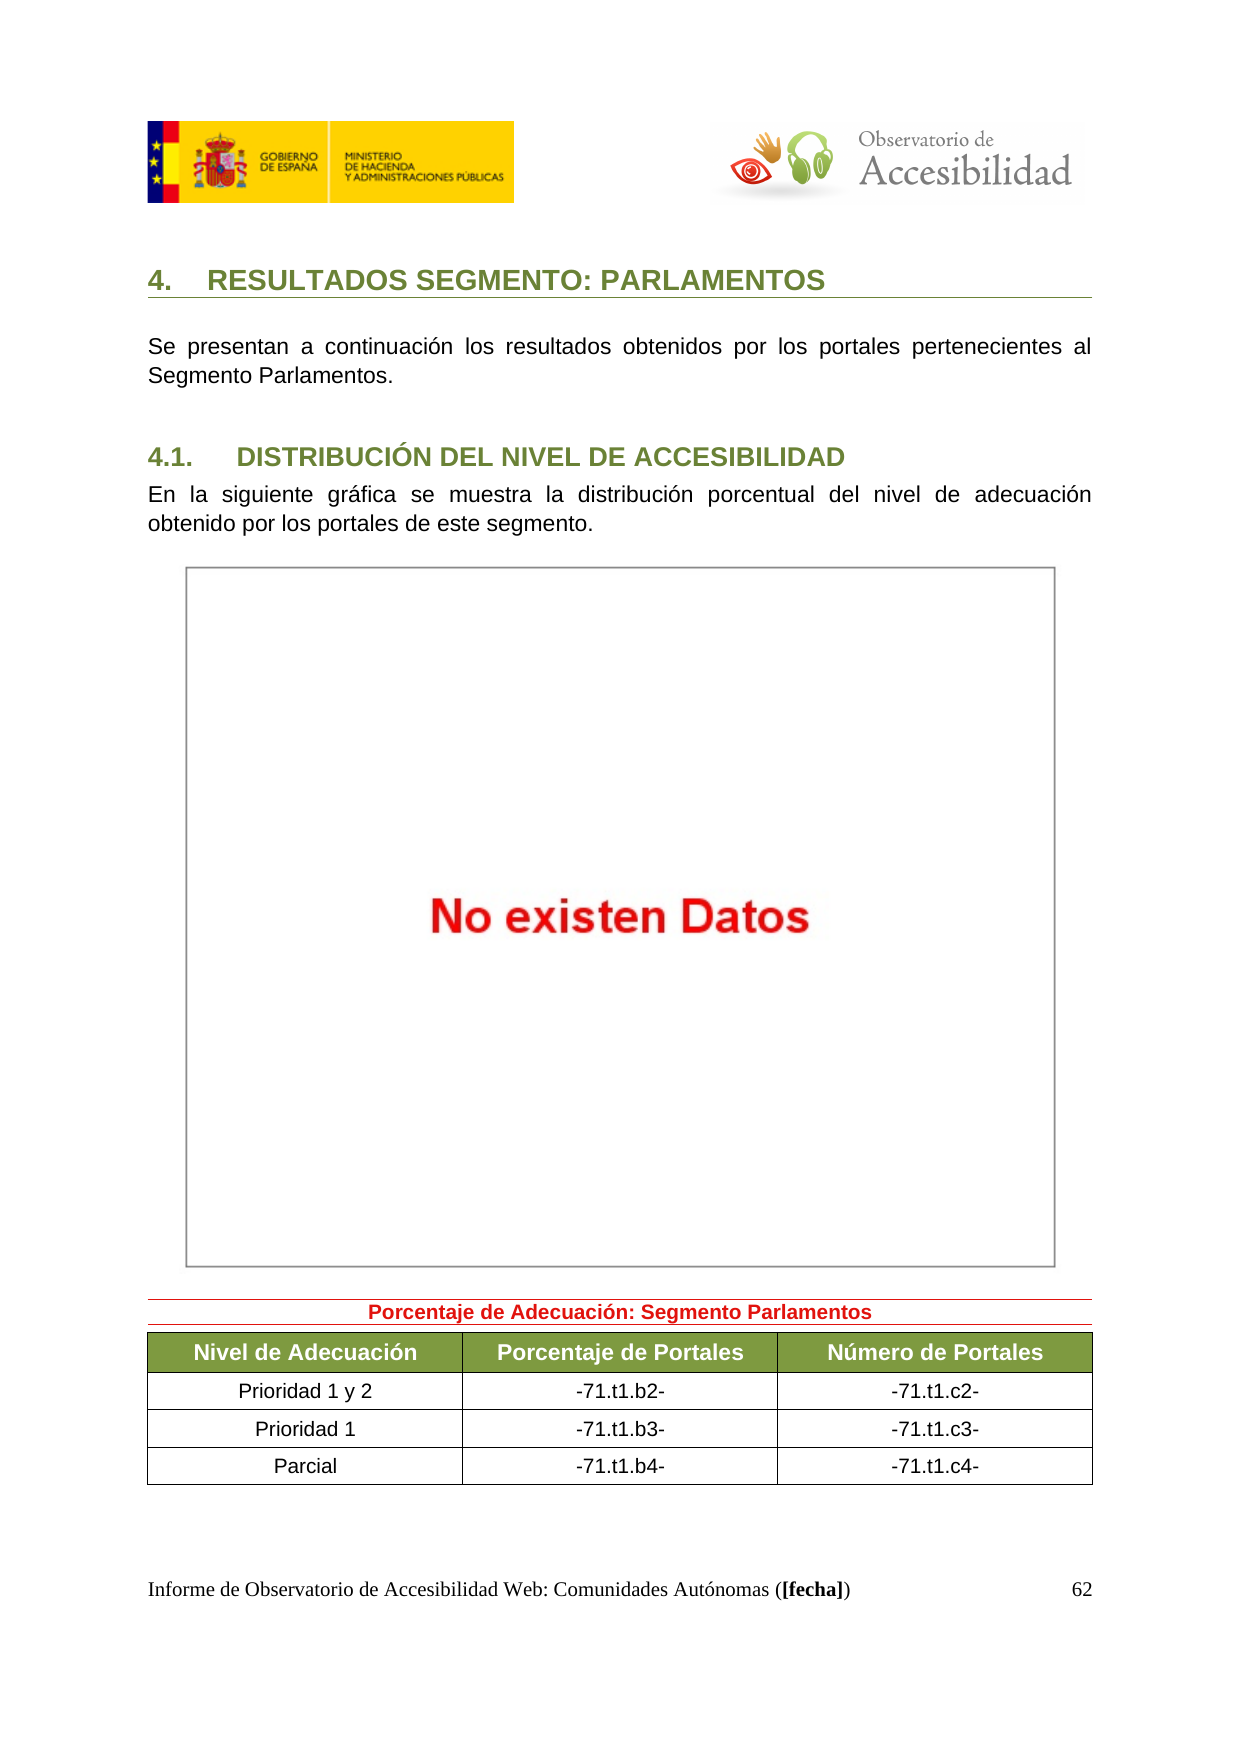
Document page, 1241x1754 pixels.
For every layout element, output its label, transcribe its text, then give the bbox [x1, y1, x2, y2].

picture [710, 122, 1086, 205]
list Resultados Segmento: Parlamentos [148, 263, 1092, 297]
table_header Nivel de Adecuación [148, 1333, 462, 1372]
list Distribución del nivel de accesibilidad [148, 441, 1092, 472]
table_cell -71.t1.c2- [778, 1373, 1092, 1409]
table_cell Prioridad 1 [148, 1410, 462, 1447]
table_cell -71.t1.c4- [778, 1448, 1092, 1484]
table_cell -71.t1.b4- [463, 1448, 777, 1484]
table_cell -71.t1.b3- [463, 1410, 777, 1447]
table_header Número de Portales [778, 1333, 1092, 1372]
picture [178, 564, 1062, 1274]
table_cell Prioridad 1 y 2 [148, 1373, 462, 1409]
table_cell Parcial [148, 1448, 462, 1484]
table_cell -71.t1.c3- [778, 1410, 1092, 1447]
text En la siguiente gráfica se muestra la distribución porcentual del nivel de adecuación obtenido por los portales de este segmento. [148, 481, 1092, 537]
picture [147, 121, 514, 203]
table_header Porcentaje de Portales [463, 1333, 777, 1372]
table_cell -71.t1.b2- [463, 1373, 777, 1409]
text Se presentan a continuación los resultados obtenidos por los portales pertenecientes al Segmento Parlamentos. [148, 333, 1092, 388]
text Porcentaje de Adecuación: Segmento Parlamentos [148, 1300, 1092, 1324]
